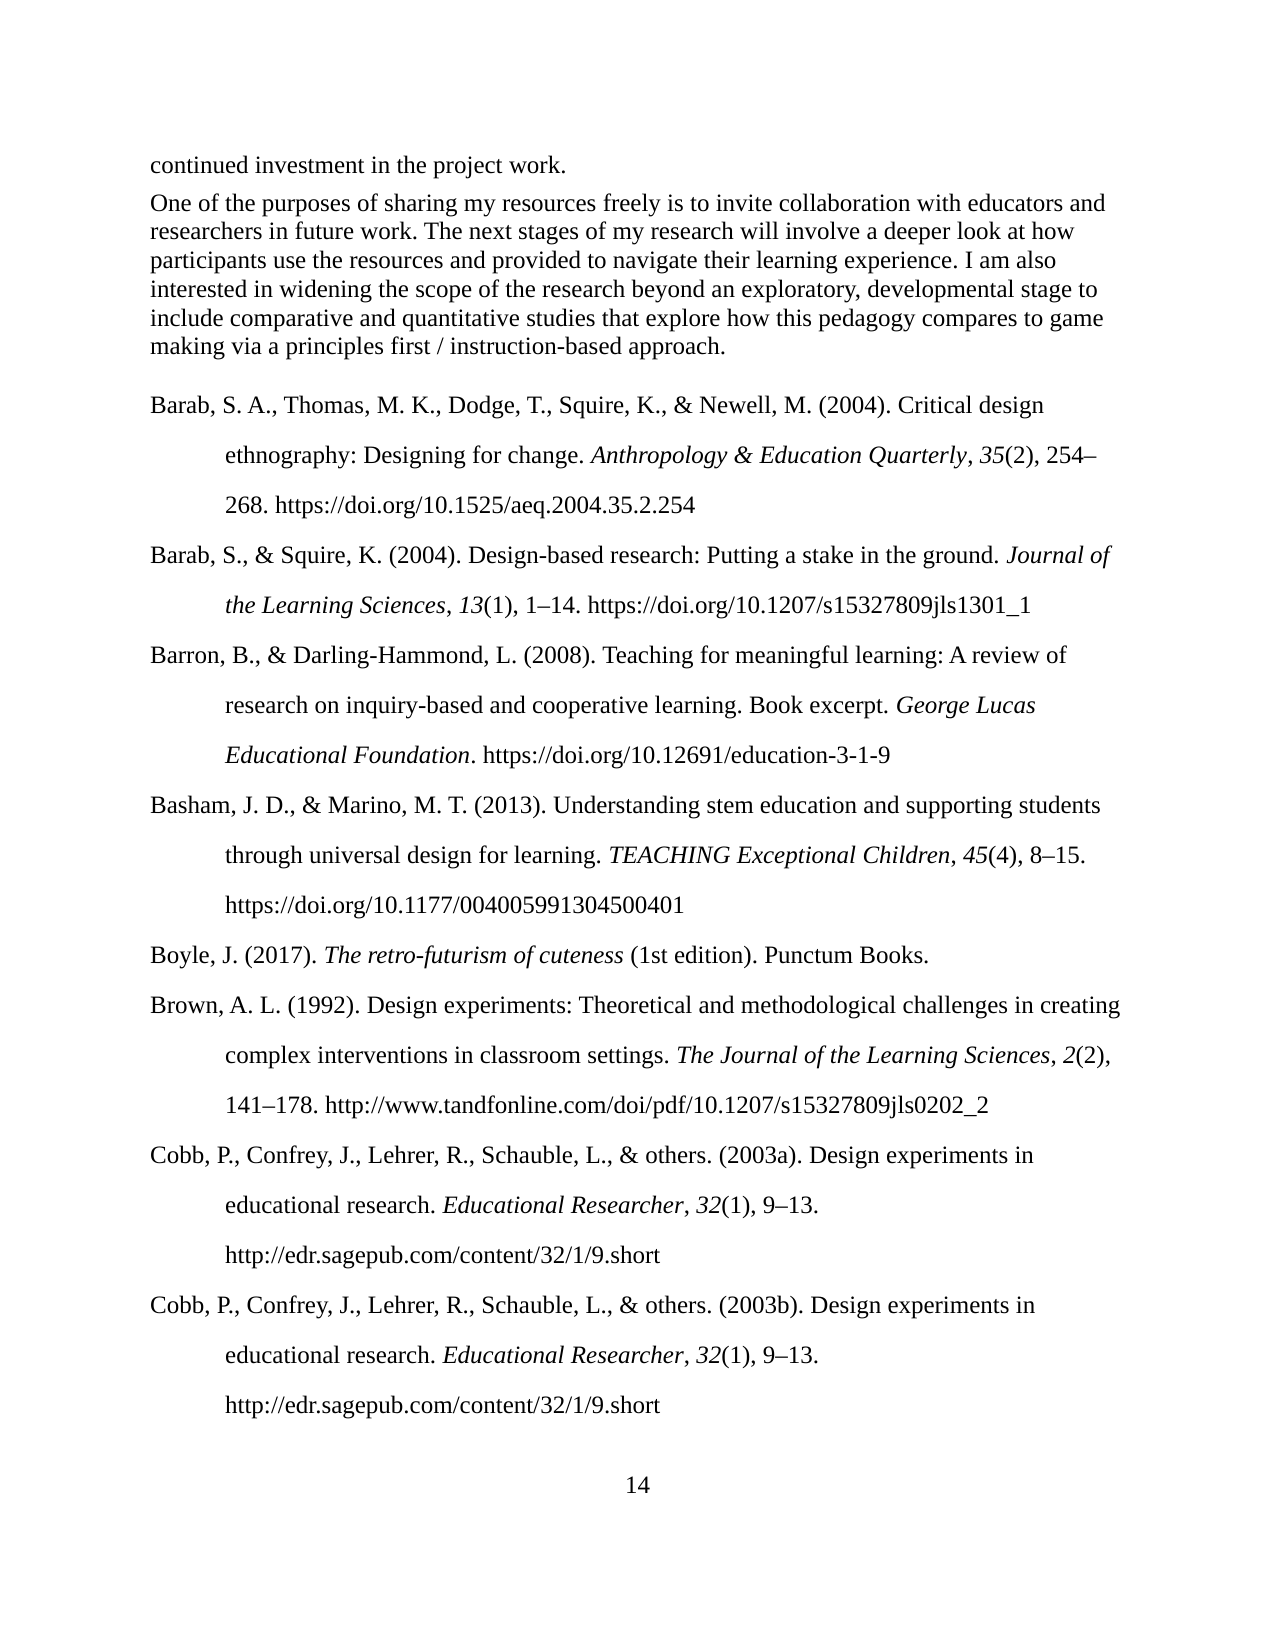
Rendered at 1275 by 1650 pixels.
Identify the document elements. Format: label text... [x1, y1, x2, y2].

text One of the purposes of sharing my resources freely is to invite collaboration with educators and researchers in future work. The next stages of my research will involve a deeper look at how participants use the resources and provided to navigate their learning experience. I am also interested in widening the scope of the research beyond an exploratory, developmental stage to include comparative and quantitative studies that explore how this pedagogy compares to game making via a principles first / instruction-based approach. [150, 188, 1125, 360]
text Cobb, P., Confrey, J., Lehrer, R., Schauble, L., & others. (2003b). Design experiments in educational research. Educational Researcher, 32(1), 9–13. http://edr.sagepub.com/content/32/1/9.short [150, 1269, 1125, 1419]
text Barab, S. A., Thomas, M. K., Dodge, T., Squire, K., & Newell, M. (2004). Critical design ethnography: Designing for change. Anthropology & Education Quarterly, 35(2), 254–268. https://doi.org/10.1525/aeq.2004.35.2.254 [150, 369, 1125, 519]
text Barron, B., & Darling-Hammond, L. (2008). Teaching for meaningful learning: A review of research on inquiry-based and cooperative learning. Book excerpt. George Lucas Educational Foundation. https://doi.org/10.12691/education-3-1-9 [150, 619, 1125, 769]
text Cobb, P., Confrey, J., Lehrer, R., Schauble, L., & others. (2003a). Design experiments in educational research. Educational Researcher, 32(1), 9–13. http://edr.sagepub.com/content/32/1/9.short [150, 1119, 1125, 1269]
text Brown, A. L. (1992). Design experiments: Theoretical and methodological challenges in creating complex interventions in classroom settings. The Journal of the Learning Sciences, 2(2), 141–178. http://www.tandfonline.com/doi/pdf/10.1207/s15327809jls0202_2 [150, 969, 1125, 1119]
text Barab, S., & Squire, K. (2004). Design-based research: Putting a stake in the ground. Journal of the Learning Sciences, 13(1), 1–14. https://doi.org/10.1207/s15327809jls1301_1 [150, 519, 1125, 619]
text Boyle, J. (2017). The retro-futurism of cuteness (1st edition). Punctum Books. [150, 919, 1125, 969]
text continued investment in the project work. [150, 150, 1125, 179]
text Basham, J. D., & Marino, M. T. (2013). Understanding stem education and supporting students through universal design for learning. TEACHING Exceptional Children, 45(4), 8–15. https://doi.org/10.1177/004005991304500401 [150, 769, 1125, 919]
